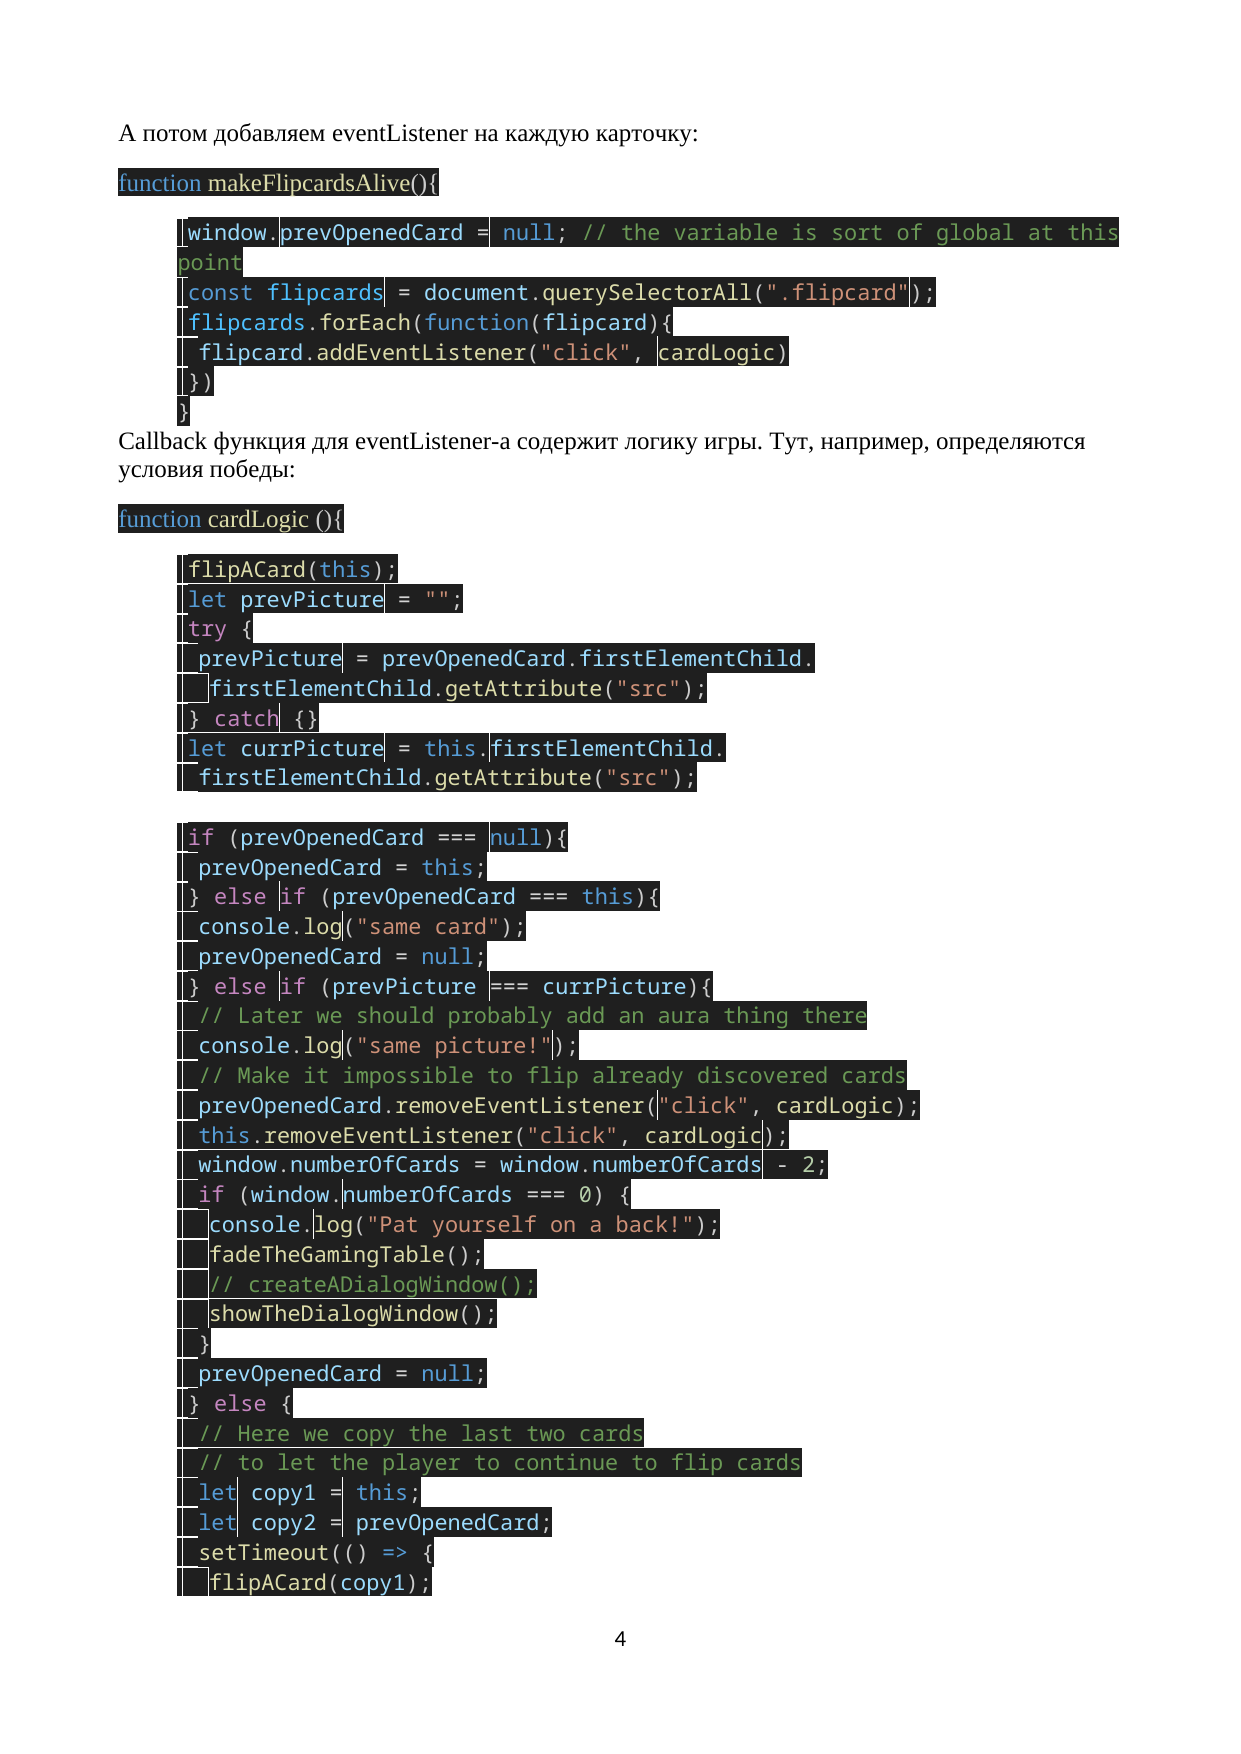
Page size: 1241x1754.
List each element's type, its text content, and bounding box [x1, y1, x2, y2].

text flipcards.forEach(function(flipcard){ [177, 307, 1152, 336]
text // Later we should probably add an aura thing there [177, 1001, 1152, 1030]
text } else { [177, 1388, 1152, 1418]
text try { [177, 613, 1152, 643]
text if (window.numberOfCards === 0) { [177, 1179, 1152, 1209]
text firstElementChild.getAttribute("src"); [177, 673, 1152, 703]
text if (prevOpenedCard === null){ [177, 822, 1152, 852]
text } catch {} [177, 703, 1152, 732]
text } else if (prevPicture === currPicture){ [177, 971, 1152, 1001]
text // Here we copy the last two cards [177, 1418, 1152, 1447]
text // Make it impossible to flip already discovered cards [177, 1060, 1152, 1090]
text prevOpenedCard = this; [177, 852, 1152, 881]
text Callback функция для eventListener-а содержит логику игры. Тут, например, определяются условия победы: [118, 426, 1152, 483]
text console.log("same card"); [177, 911, 1152, 941]
text console.log("same picture!"); [177, 1030, 1152, 1060]
text firstElementChild.getAttribute("src"); [177, 762, 1152, 792]
text prevOpenedCard = null; [177, 941, 1152, 971]
text window.numberOfCards = window.numberOfCards - 2; [177, 1149, 1152, 1179]
text showTheDialogWindow(); [177, 1298, 1152, 1328]
text // createADialogWindow(); [177, 1269, 1152, 1298]
text }) [177, 366, 1152, 396]
text setTimeout(() => { [177, 1537, 1152, 1567]
text console.log("Pat yourself on a back!"); [177, 1209, 1152, 1239]
text window.prevOpenedCard = null; // the variable is sort of global at this point [177, 217, 1152, 277]
text prevOpenedCard.removeEventListener("click", cardLogic); [177, 1090, 1152, 1120]
text function makeFlipcardsAlive(){ [118, 168, 1152, 196]
text // to let the player to continue to flip cards [177, 1447, 1152, 1477]
text this.removeEventListener("click", cardLogic); [177, 1120, 1152, 1149]
text let currPicture = this.firstElementChild. [177, 732, 1152, 762]
text let copy2 = prevOpenedCard; [177, 1507, 1152, 1537]
text } else if (prevOpenedCard === this){ [177, 881, 1152, 911]
text prevPicture = prevOpenedCard.firstElementChild. [177, 643, 1152, 673]
text fadeTheGamingTable(); [177, 1239, 1152, 1269]
text } [177, 396, 1152, 426]
text function cardLogic (){ [118, 504, 1152, 533]
text } [177, 1328, 1152, 1358]
text let copy1 = this; [177, 1477, 1152, 1507]
text А потом добавляем eventListener на каждую карточку: [118, 118, 1152, 147]
text let prevPicture = ""; [177, 583, 1152, 613]
text flipcard.addEventListener("click", cardLogic) [177, 336, 1152, 366]
text const flipcards = document.querySelectorAll(".flipcard"); [177, 277, 1152, 307]
text flipACard(this); [177, 554, 1152, 583]
text prevOpenedCard = null; [177, 1358, 1152, 1388]
text flipACard(copy1); [177, 1567, 1152, 1596]
